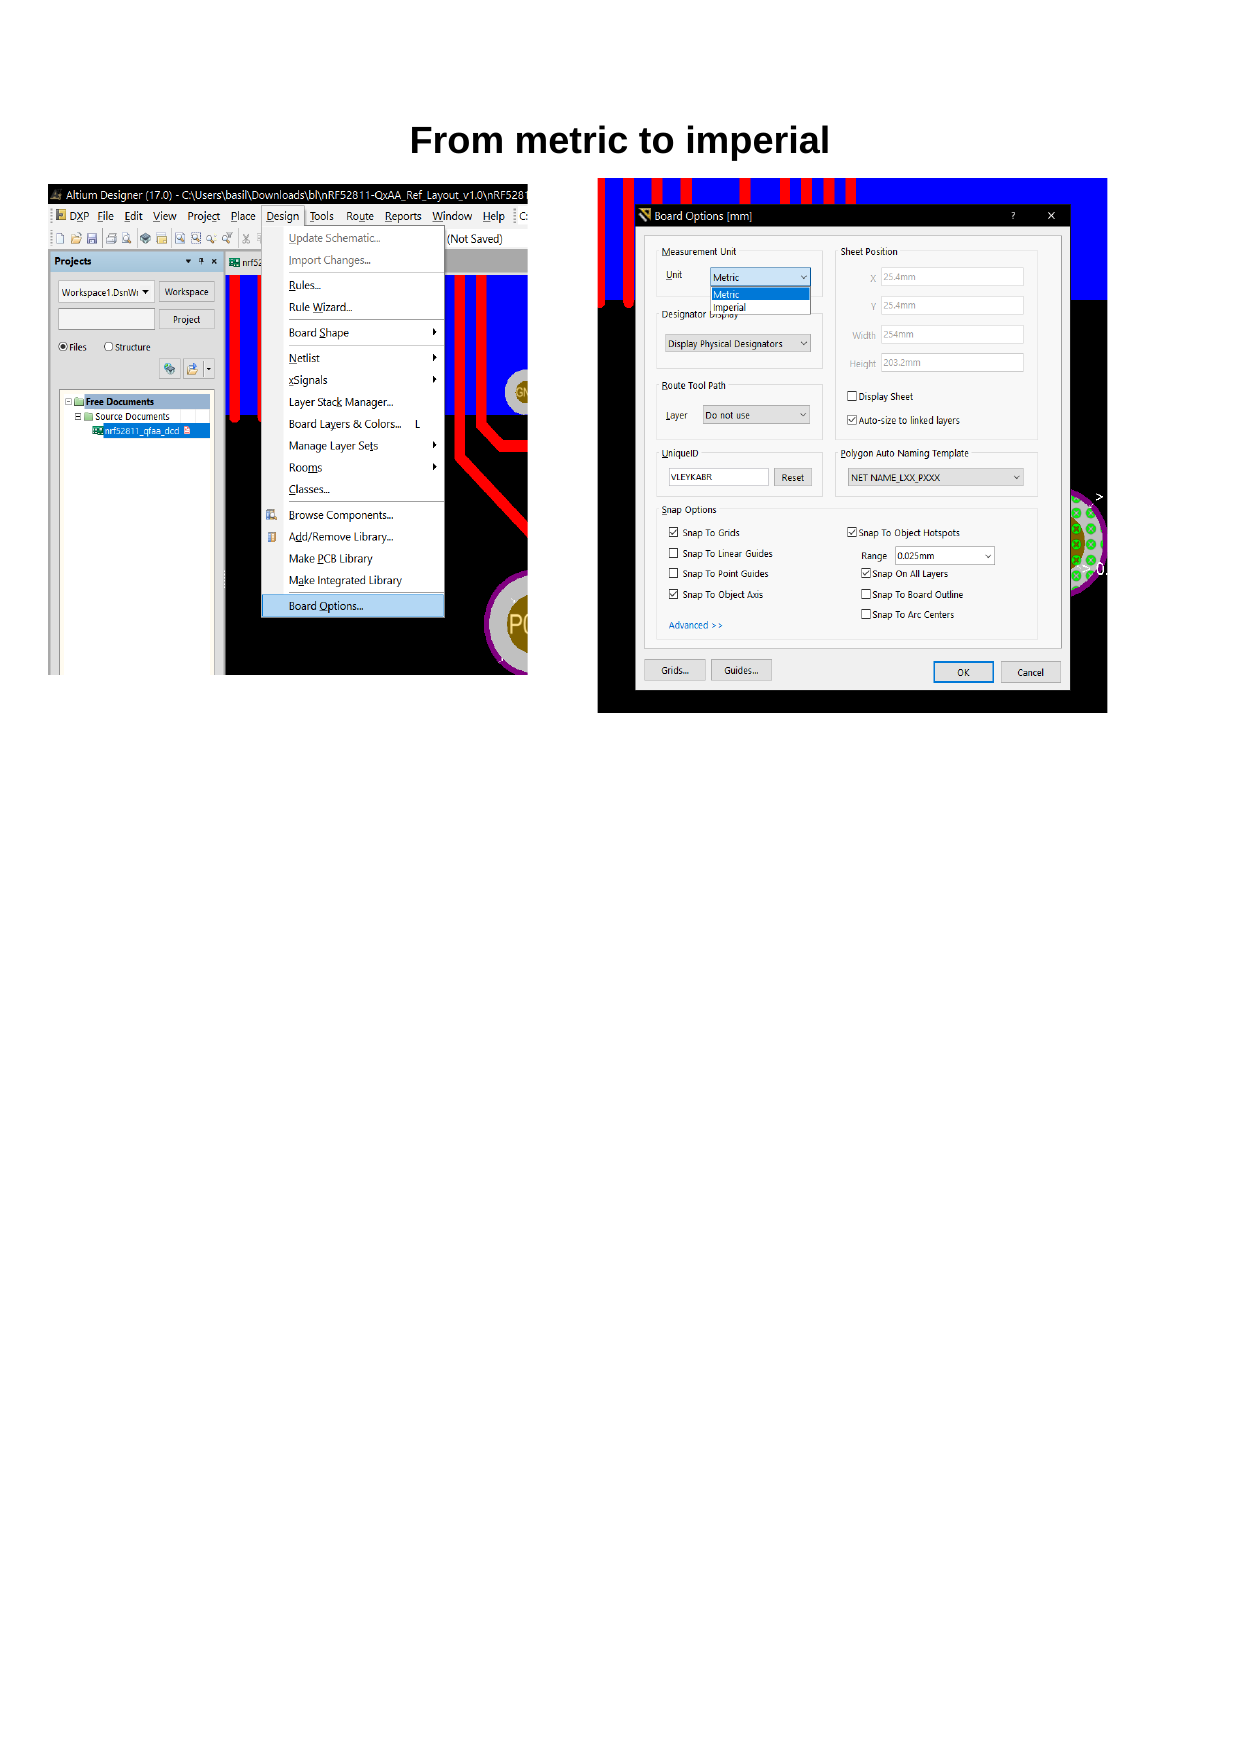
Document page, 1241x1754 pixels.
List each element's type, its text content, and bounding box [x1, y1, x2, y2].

subtitle From metric to imperial [118, 118, 1122, 162]
picture [597, 178, 1108, 713]
